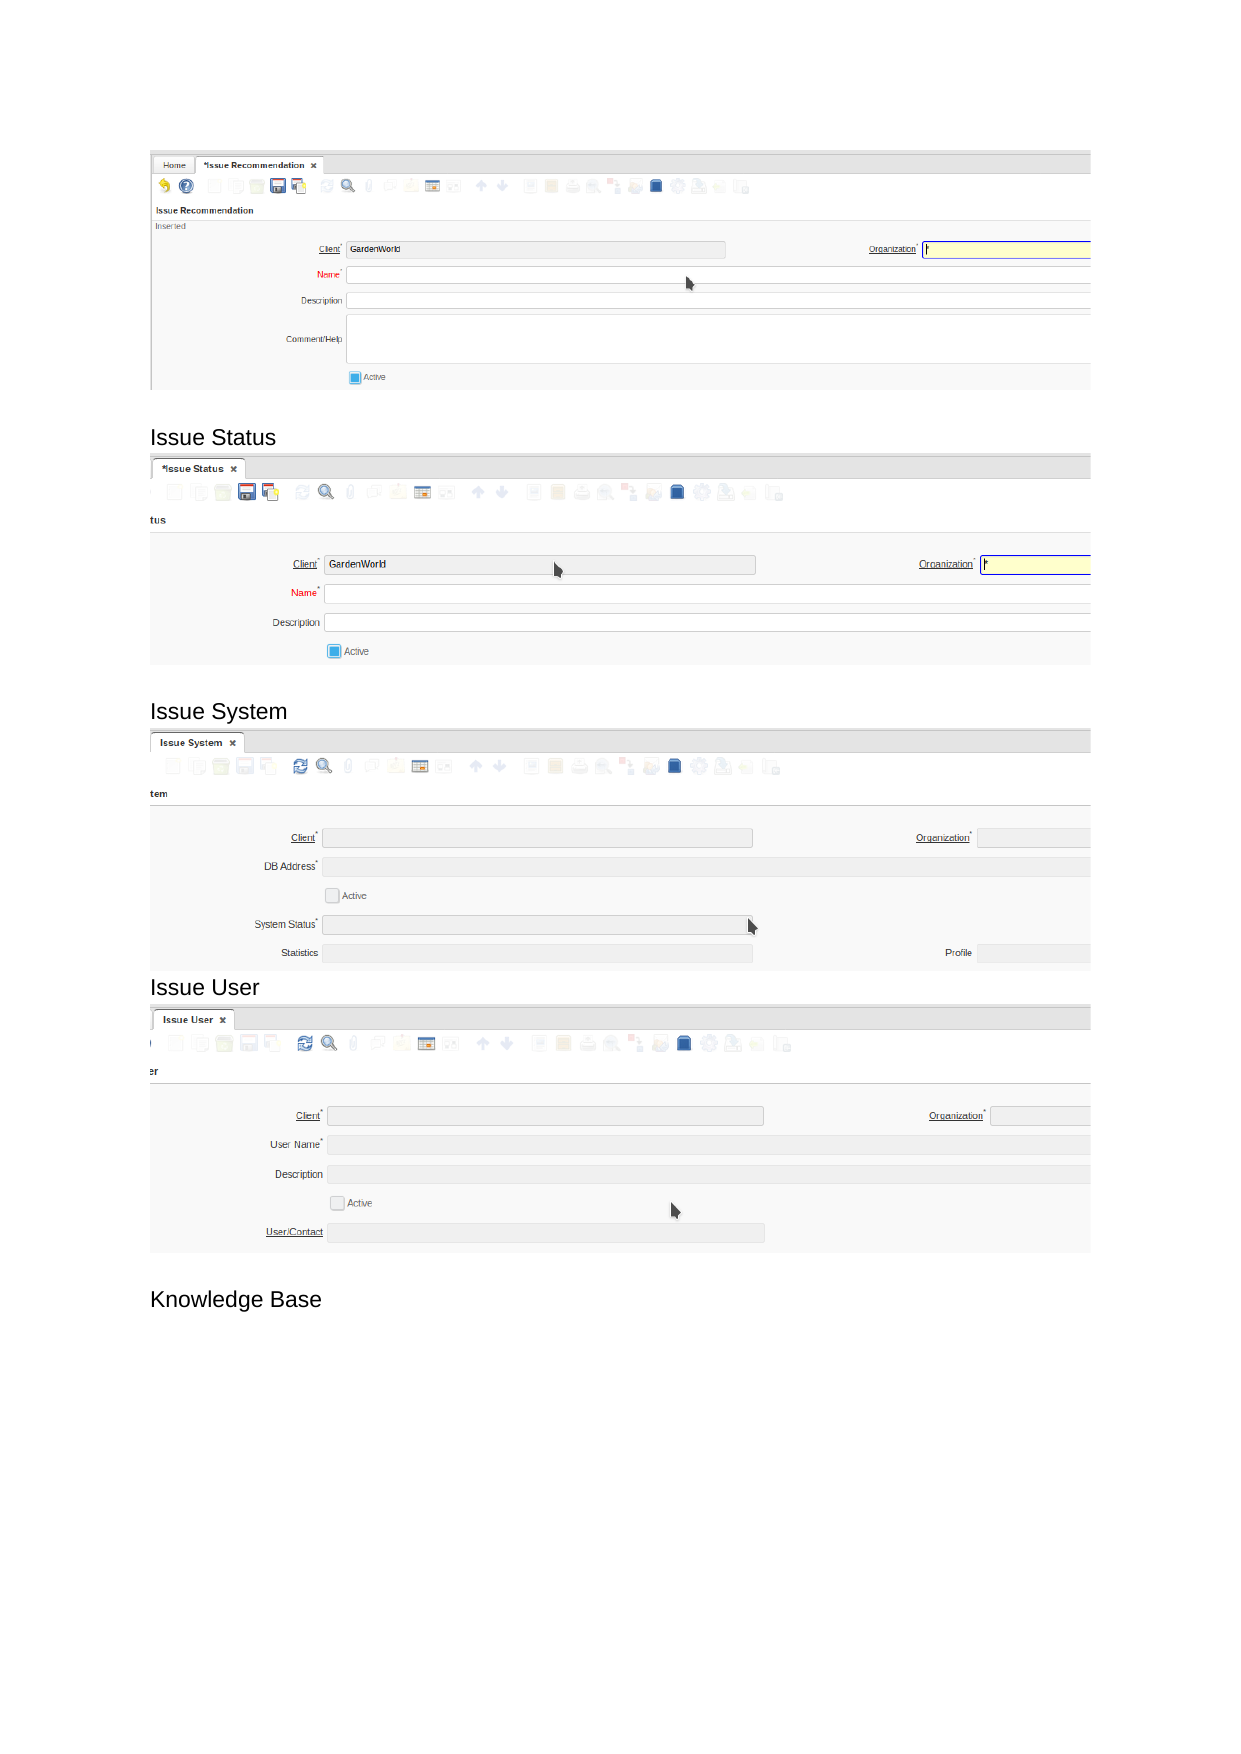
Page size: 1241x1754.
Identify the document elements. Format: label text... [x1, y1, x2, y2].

text Issue User [150, 974, 1090, 1004]
picture [150, 1004, 1091, 1253]
text Issue Status [150, 424, 1090, 453]
picture [150, 453, 1091, 665]
text Knowledge Base [150, 1286, 1090, 1313]
picture [150, 728, 1091, 971]
text Issue System [150, 698, 1090, 728]
picture [150, 150, 1091, 390]
